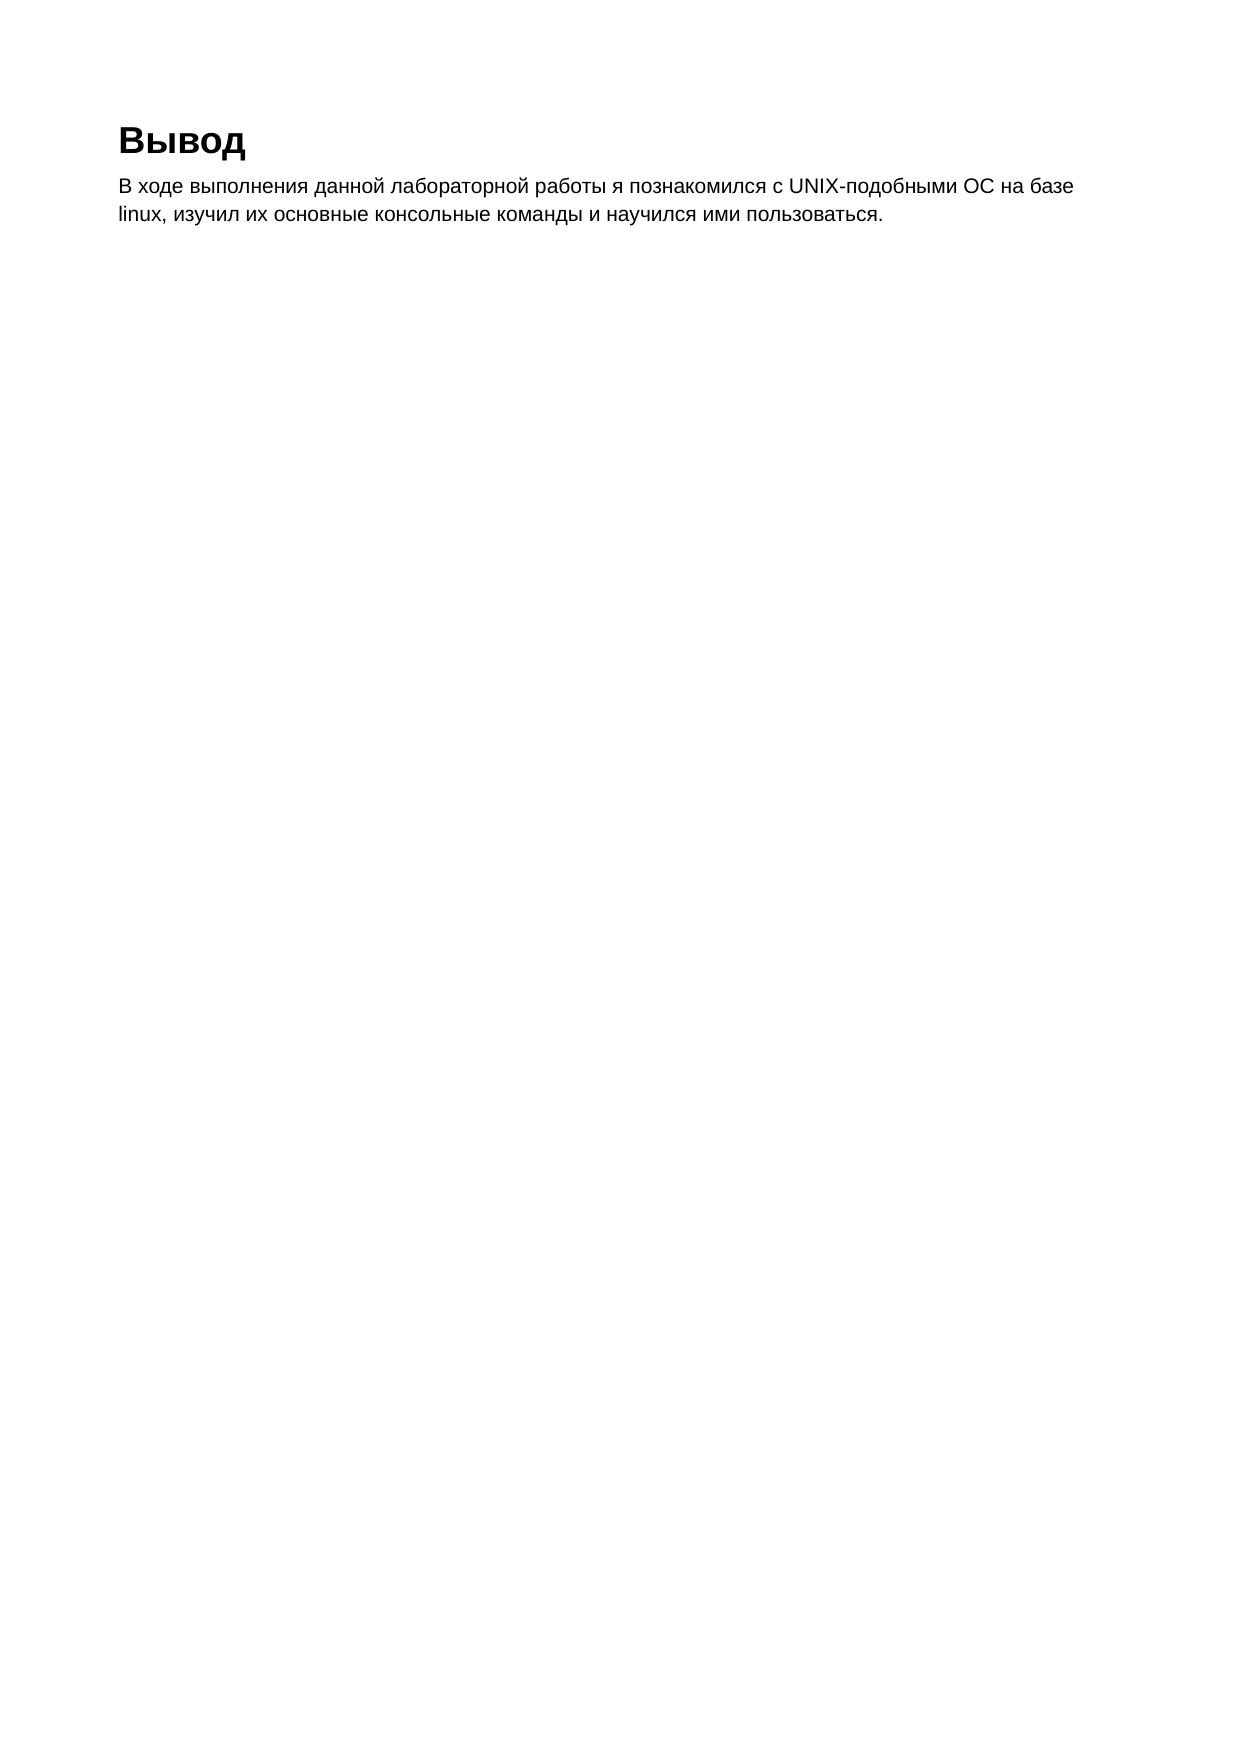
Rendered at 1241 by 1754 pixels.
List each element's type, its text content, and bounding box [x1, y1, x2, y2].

subtitle Вывод [118, 118, 1122, 161]
text В ходе выполнения данной лабораторной работы я познакомился с UNIX-подобными ОС на базе linux, изучил их основные консольные команды и научился ими пользоваться. [118, 174, 1122, 226]
